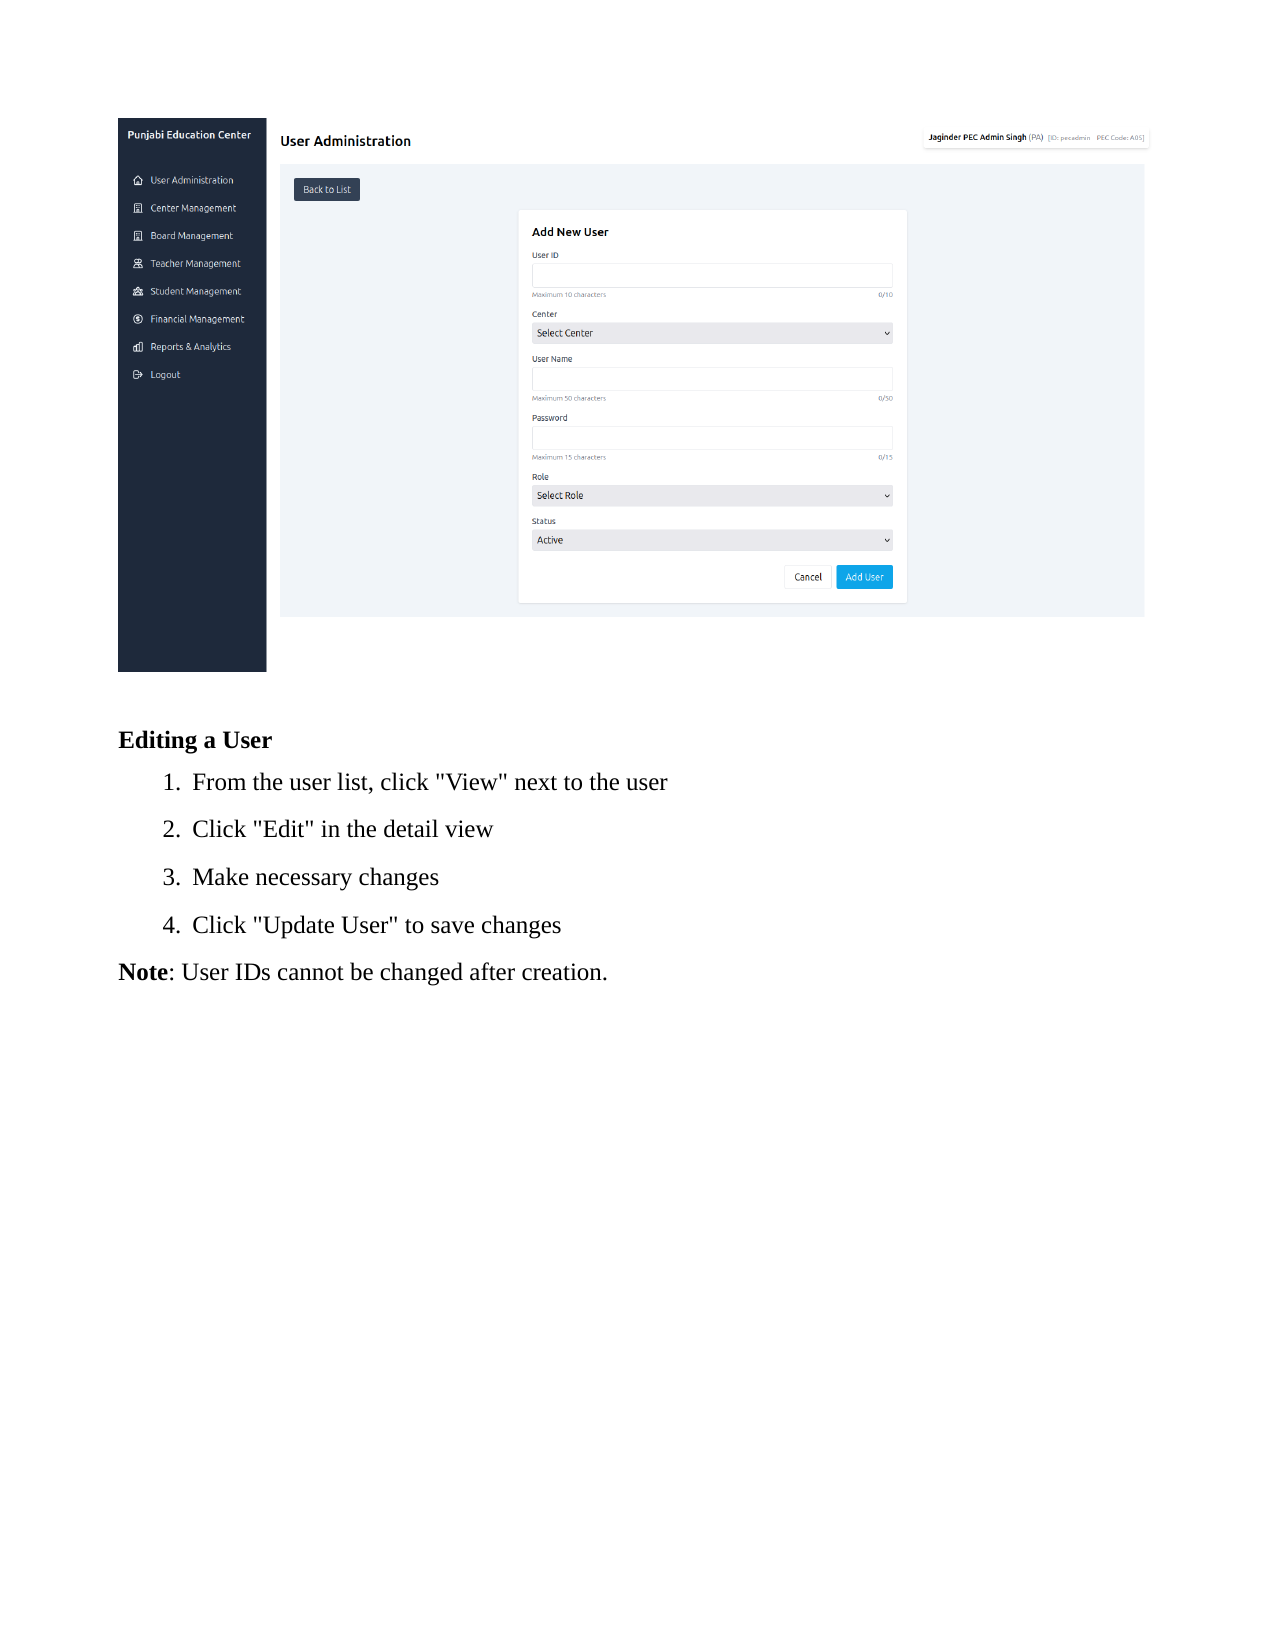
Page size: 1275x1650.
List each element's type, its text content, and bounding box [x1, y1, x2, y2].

list Make necessary changes [162, 862, 1157, 891]
list Click "Update User" to save changes [162, 910, 1157, 938]
subtitle Editing a User [118, 726, 1157, 754]
list Click "Edit" in the detail view [162, 814, 1157, 843]
picture [118, 118, 1157, 672]
text Note: User IDs cannot be changed after creation. [118, 957, 1157, 986]
list From the user list, click "View" next to the user [162, 767, 1157, 796]
